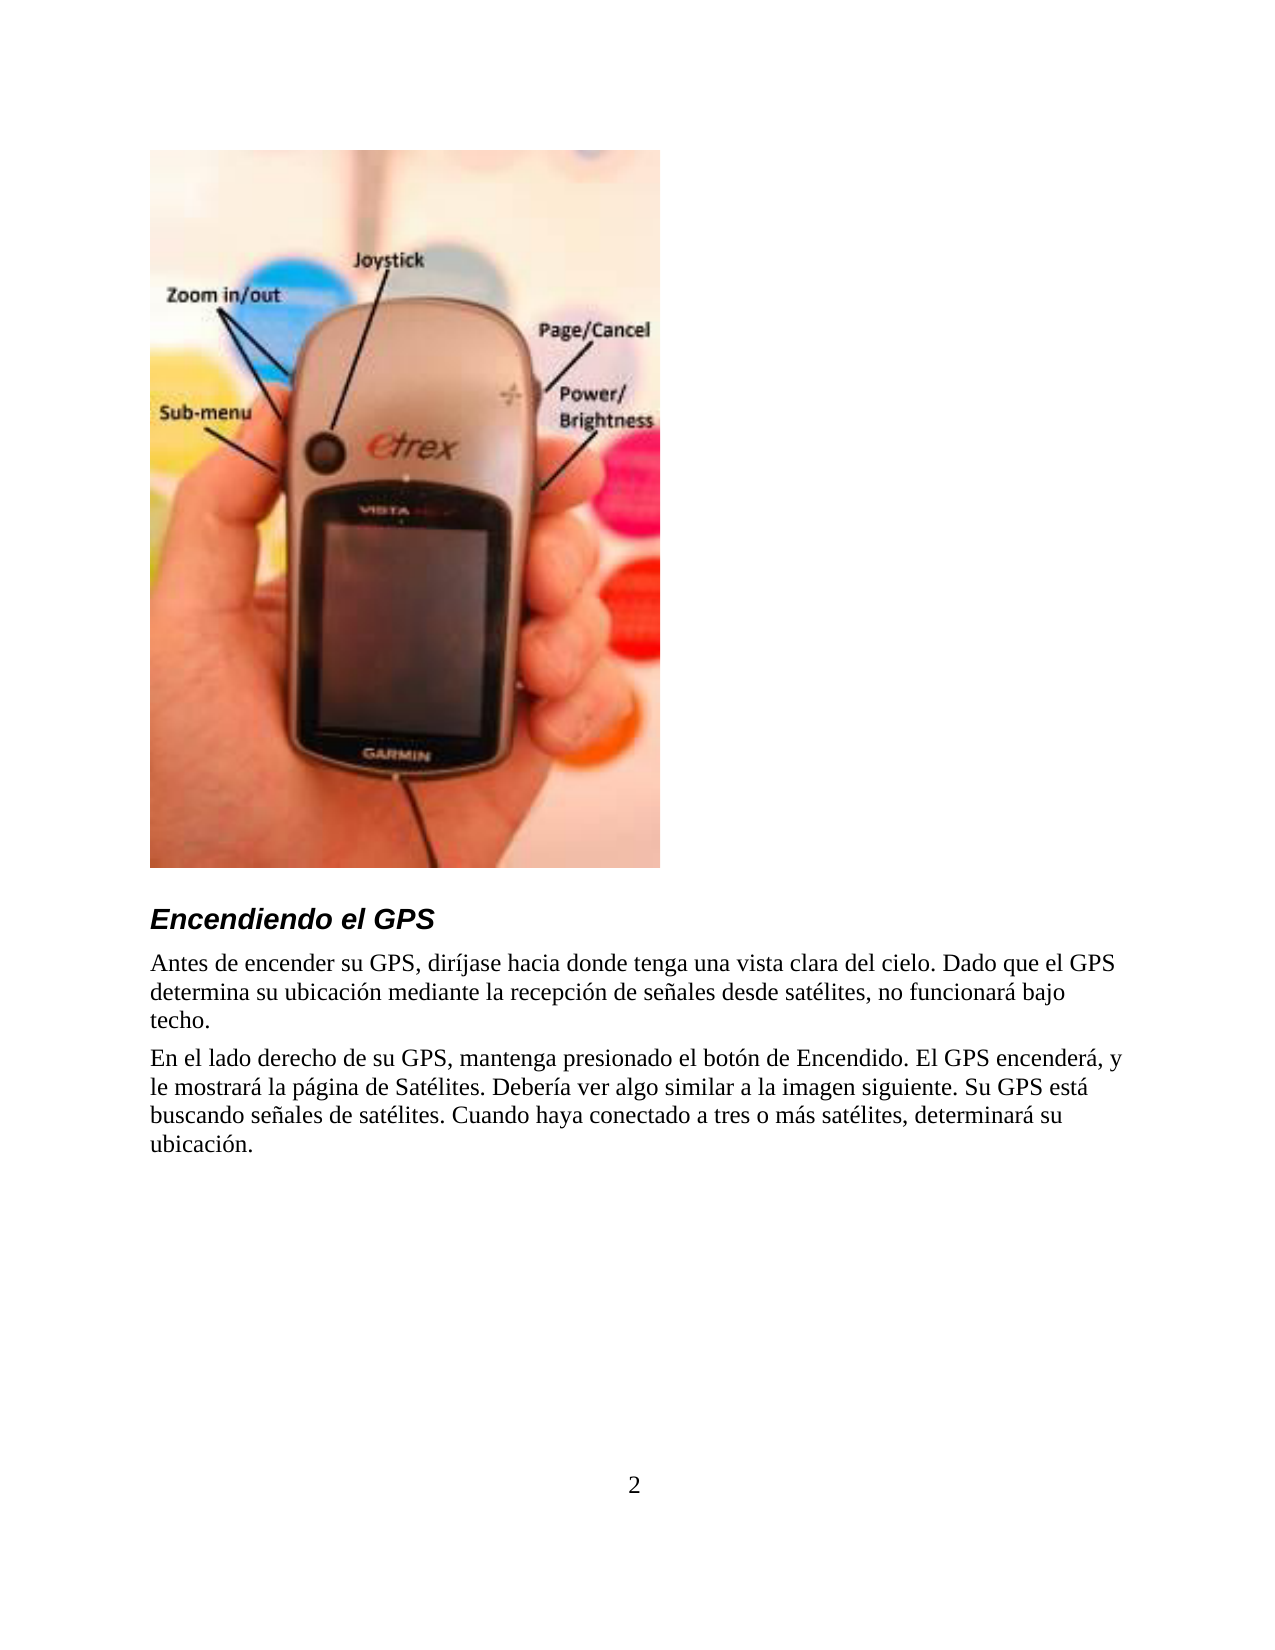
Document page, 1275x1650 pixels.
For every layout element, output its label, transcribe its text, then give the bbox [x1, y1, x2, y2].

picture [150, 150, 661, 868]
text Antes de encender su GPS, diríjase hacia donde tenga una vista clara del cielo. Dado que el GPS determina su ubicación mediante la recepción de señales desde satélites, no funcionará bajo techo. [150, 948, 1125, 1034]
subtitle Encendiendo el GPS [150, 902, 1125, 935]
text En el lado derecho de su GPS, mantenga presionado el botón de Encendido. El GPS encenderá, y le mostrará la página de Satélites. Debería ver algo similar a la imagen siguiente. Su GPS está buscando señales de satélites. Cuando haya conectado a tres o más satélites, determinará su ubicación. [150, 1043, 1125, 1158]
